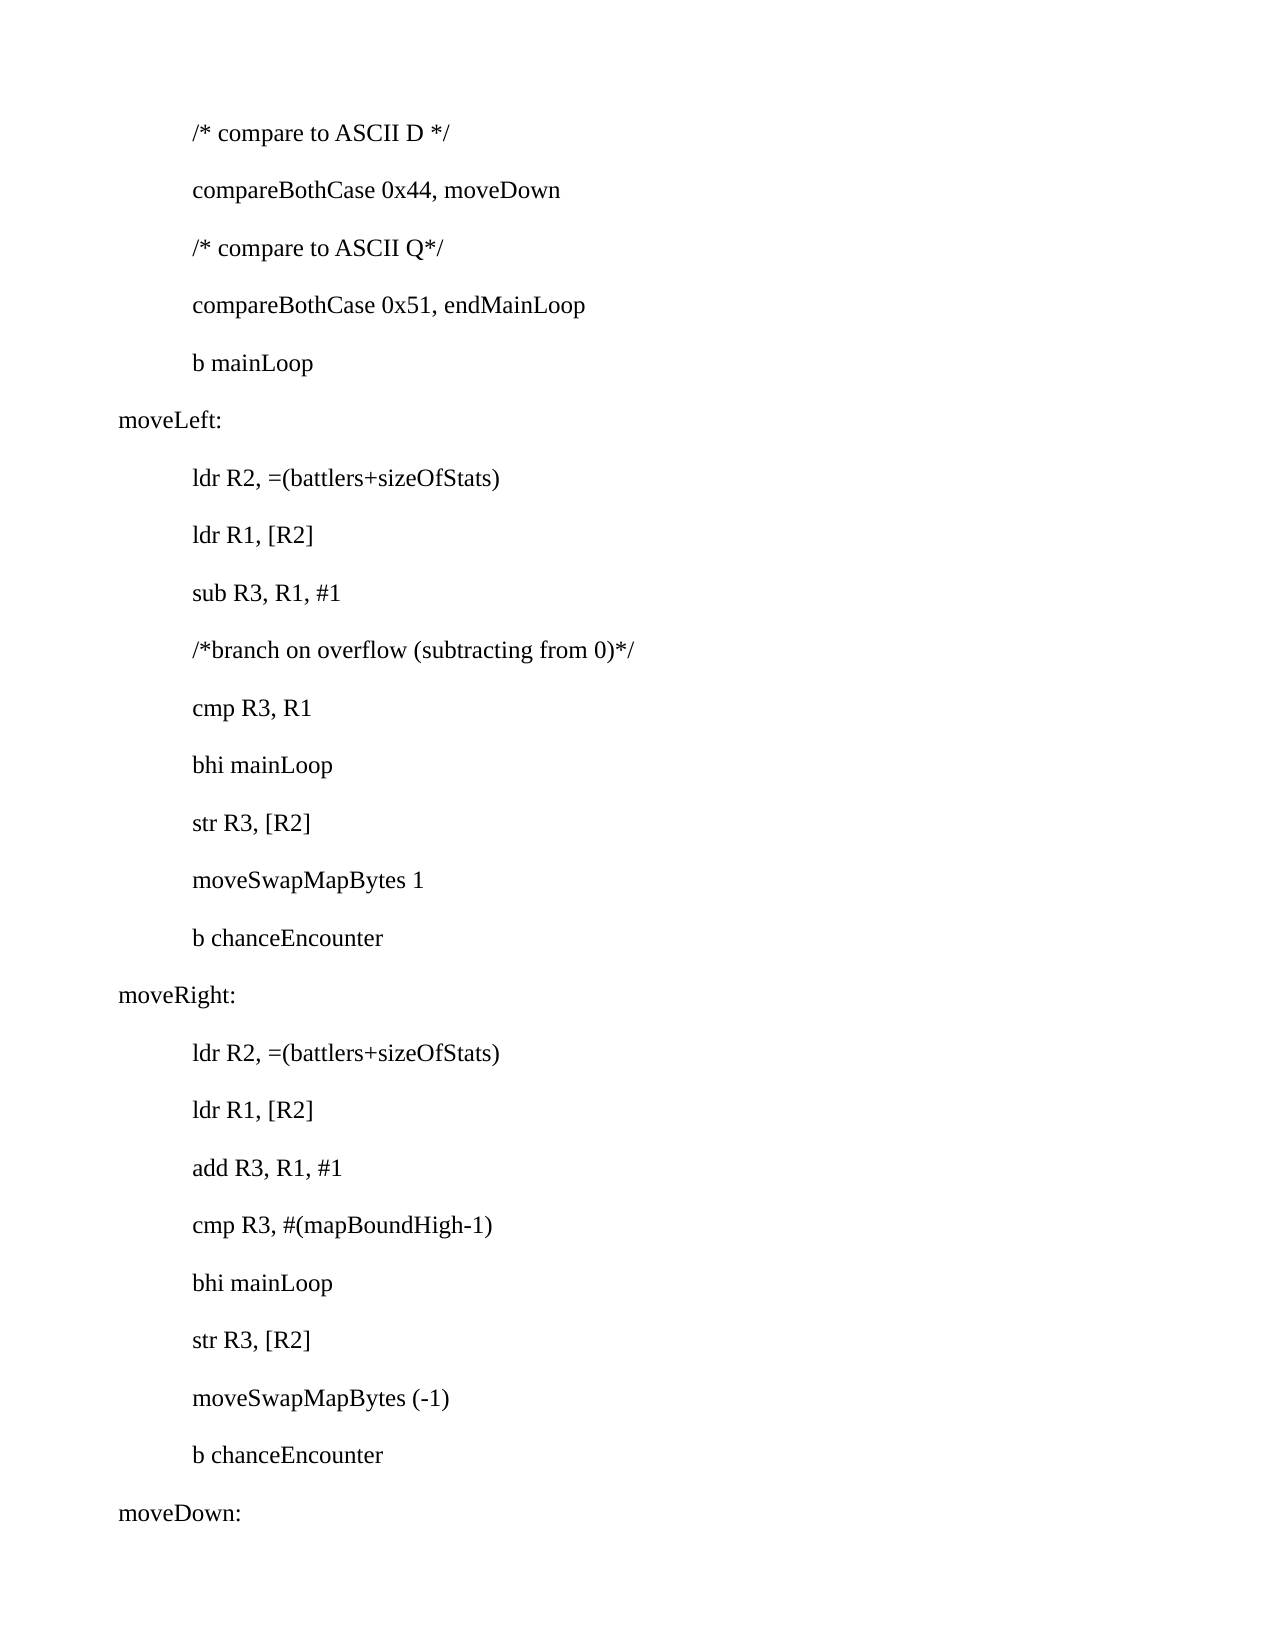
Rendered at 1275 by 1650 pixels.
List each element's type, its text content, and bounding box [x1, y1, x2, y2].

text str R3, [R2] [118, 808, 1157, 837]
text moveDown: [118, 1498, 1157, 1527]
text b mainLoop [118, 348, 1157, 377]
text moveSwapMapBytes 1 [118, 866, 1157, 894]
text /*branch on overflow (subtracting from 0)*/ [118, 636, 1157, 664]
text compareBothCase 0x51, endMainLoop [118, 291, 1157, 319]
text add R3, R1, #1 [118, 1153, 1157, 1182]
text /* compare to ASCII Q*/ [118, 233, 1157, 262]
text ldr R1, [R2] [118, 1096, 1157, 1124]
text /* compare to ASCII D */ [118, 118, 1157, 147]
text compareBothCase 0x44, moveDown [118, 176, 1157, 204]
text moveSwapMapBytes (-1) [118, 1383, 1157, 1412]
text b chanceEncounter [118, 1441, 1157, 1469]
text cmp R3, #(mapBoundHigh-1) [118, 1211, 1157, 1239]
text cmp R3, R1 [118, 693, 1157, 722]
text b chanceEncounter [118, 923, 1157, 952]
text moveLeft: [118, 406, 1157, 434]
text sub R3, R1, #1 [118, 578, 1157, 607]
text bhi mainLoop [118, 751, 1157, 779]
text ldr R1, [R2] [118, 521, 1157, 549]
text bhi mainLoop [118, 1268, 1157, 1297]
text ldr R2, =(battlers+sizeOfStats) [118, 1038, 1157, 1067]
text str R3, [R2] [118, 1326, 1157, 1354]
text ldr R2, =(battlers+sizeOfStats) [118, 463, 1157, 492]
text moveRight: [118, 981, 1157, 1009]
